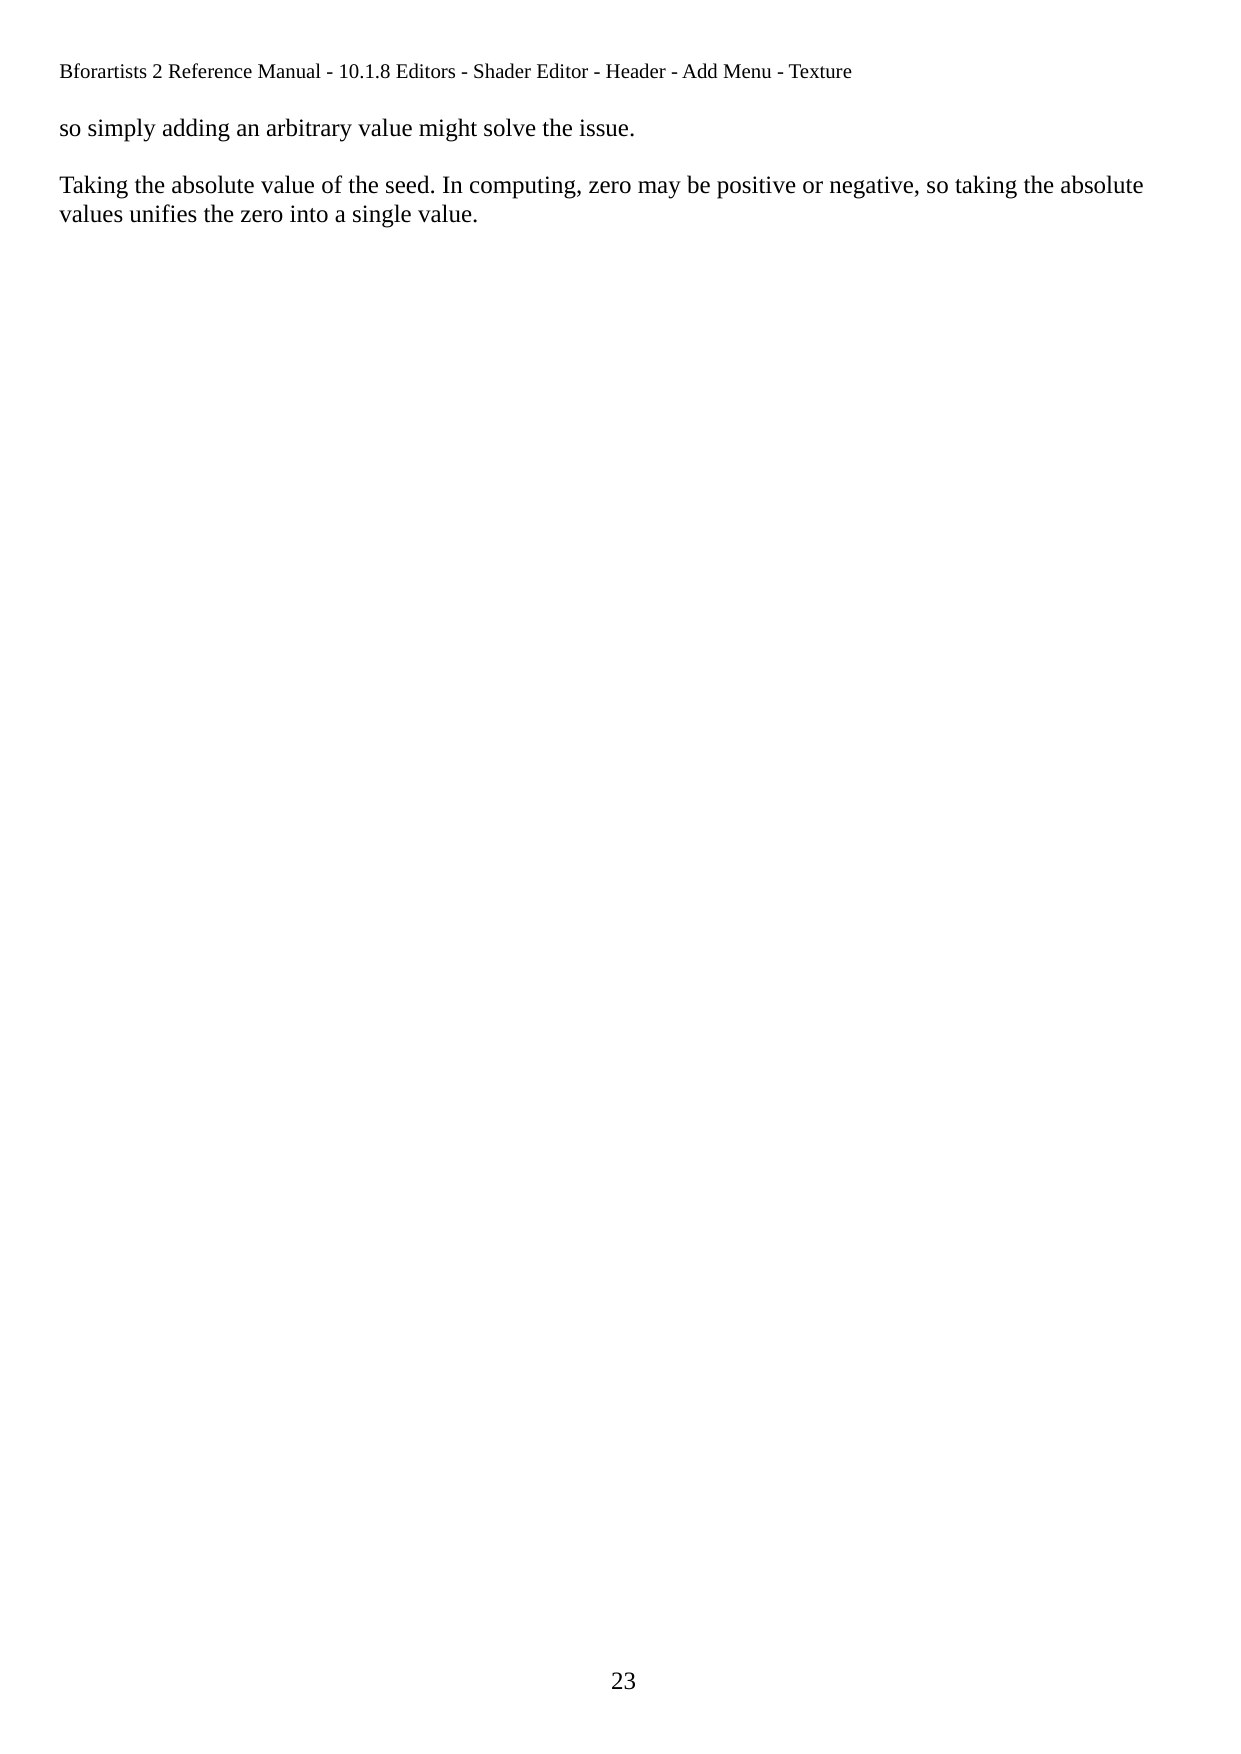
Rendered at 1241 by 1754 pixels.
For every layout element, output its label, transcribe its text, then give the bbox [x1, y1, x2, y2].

text so simply adding an arbitrary value might solve the issue. [59, 113, 1181, 141]
text Taking the absolute value of the seed. In computing, zero may be positive or negative, so taking the absolute values unifies the zero into a single value. [59, 170, 1181, 228]
